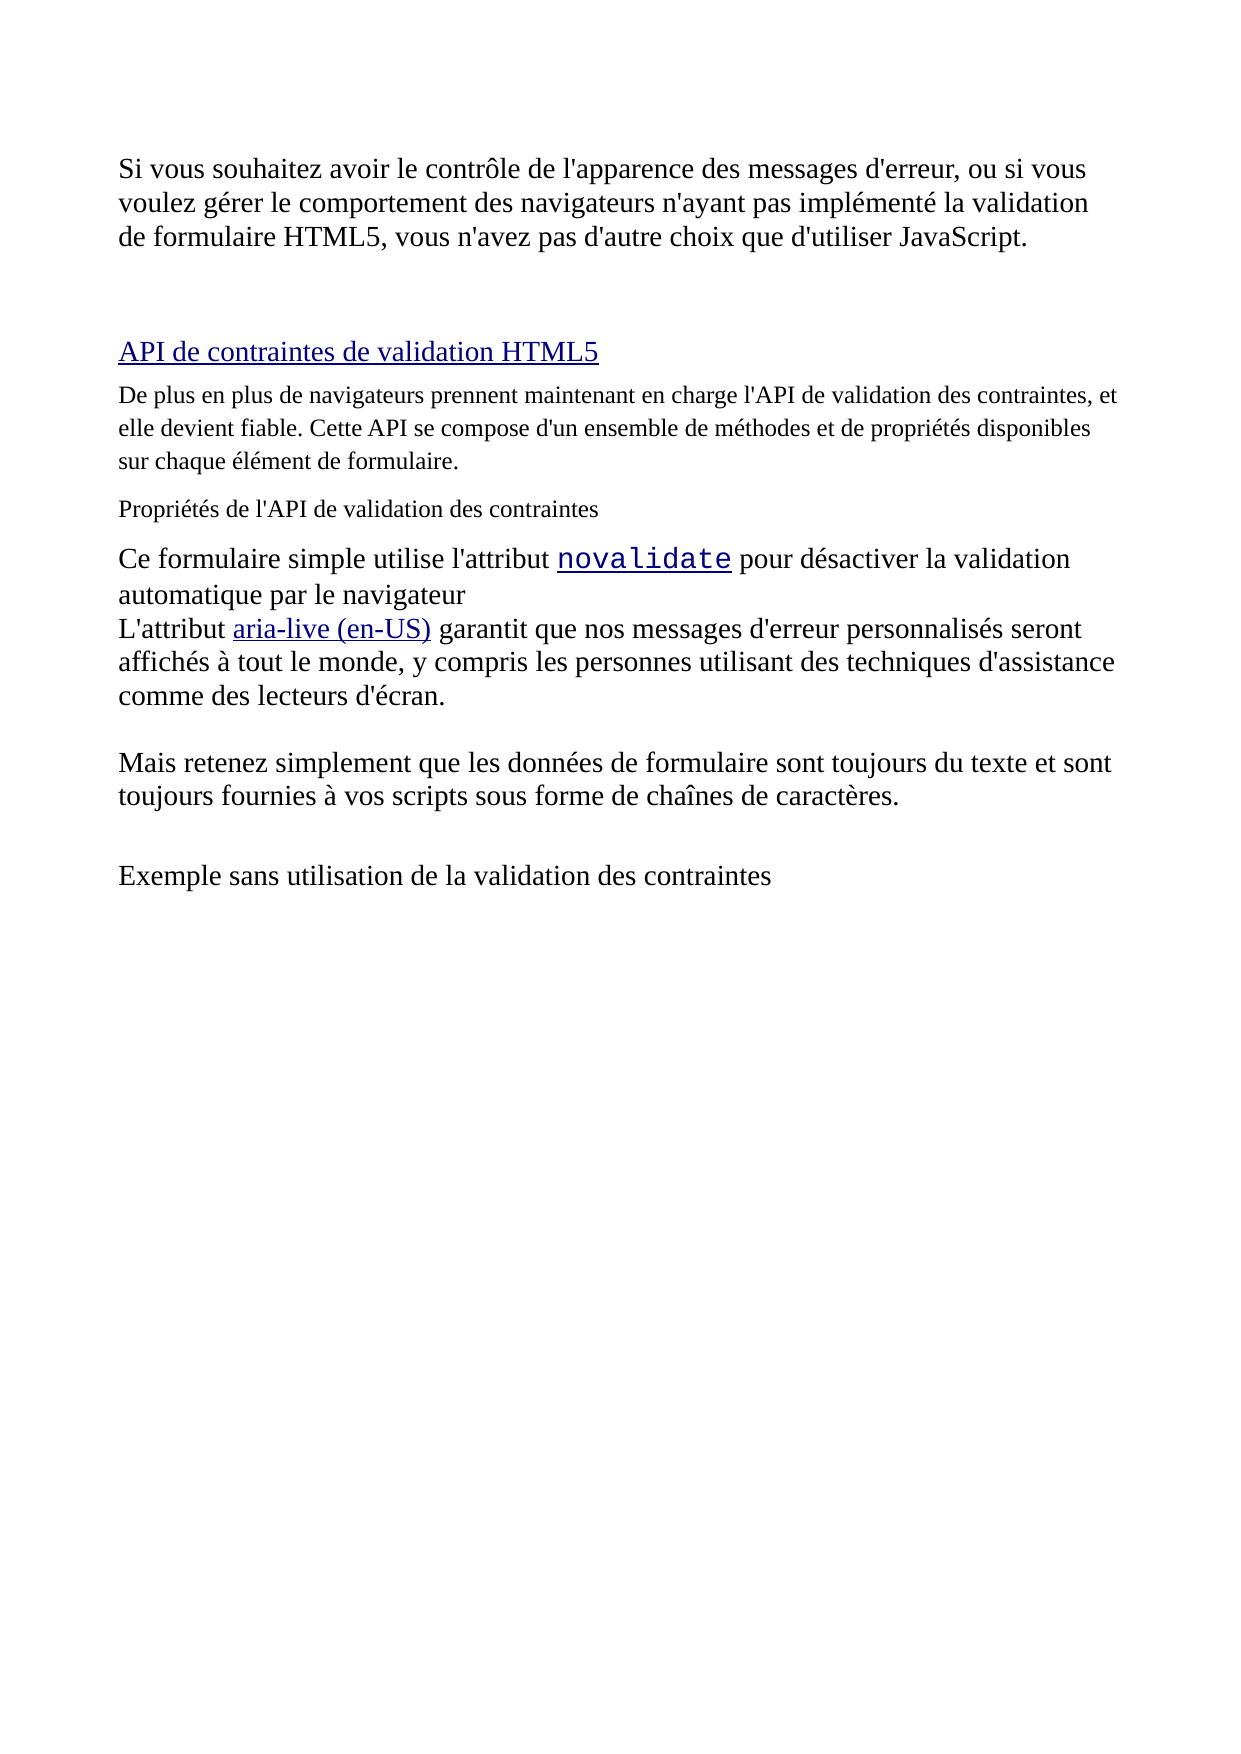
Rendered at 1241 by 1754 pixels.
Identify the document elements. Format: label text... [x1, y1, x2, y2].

text Propriétés de l'API de validation des contraintes [118, 494, 1122, 522]
subtitle Exemple sans utilisation de la validation des contraintes [118, 858, 1122, 892]
text De plus en plus de navigateurs prennent maintenant en charge l'API de validation des contraintes, et elle devient fiable. Cette API se compose d'un ensemble de méthodes et de propriétés disponibles sur chaque élément de formulaire. [118, 380, 1122, 475]
text Si vous souhaitez avoir le contrôle de l'apparence des messages d'erreur, ou si vous voulez gérer le comportement des navigateurs n'ayant pas implémenté la validation de formulaire HTML5, vous n'avez pas d'autre choix que d'utiliser JavaScript. [118, 152, 1122, 252]
subtitle API de contraintes de validation HTML5 [118, 334, 1122, 367]
text Ce formulaire simple utilise l'attribut novalidate pour désactiver la validation automatique par le navigateur [118, 541, 1122, 611]
text Mais retenez simplement que les données de formulaire sont toujours du texte et sont toujours fournies à vos scripts sous forme de chaînes de caractères. [118, 745, 1122, 812]
text L'attribut aria-live (en-US) garantit que nos messages d'erreur personnalisés seront affichés à tout le monde, y compris les personnes utilisant des techniques d'assistance comme des lecteurs d'écran. [118, 611, 1122, 711]
